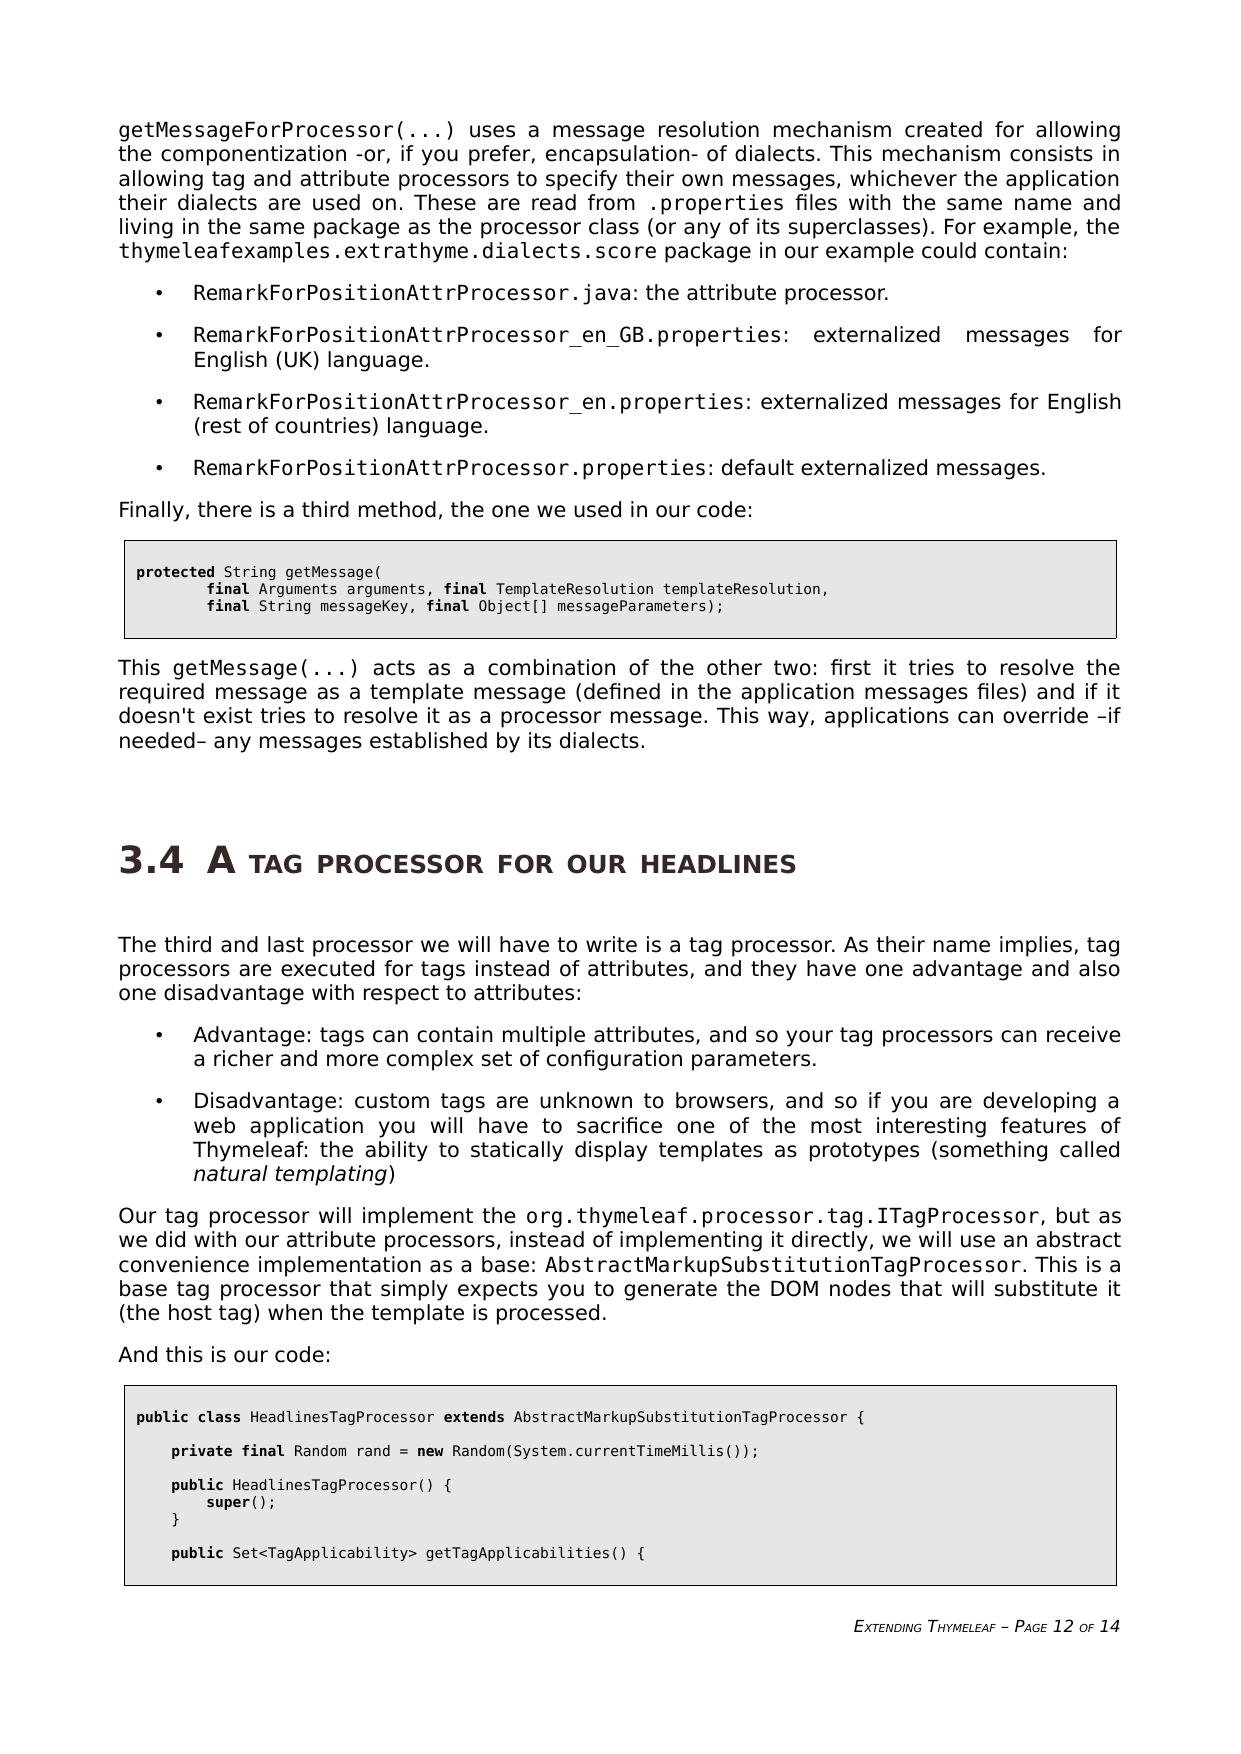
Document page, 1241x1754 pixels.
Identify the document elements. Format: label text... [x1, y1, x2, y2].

text The third and last processor we will have to write is a tag processor. As their name implies, tag processors are executed for tags instead of attributes, and they have one advantage and also one disadvantage with respect to attributes: [118, 933, 1122, 1005]
list Disadvantage: custom tags are unknown to browsers, and so if you are developing a web application you will have to sacrifice one of the most interesting features of Thymeleaf: the ability to statically display templates as prototypes (something called natural templating) [156, 1089, 1122, 1186]
list Advantage: tags can contain multiple attributes, and so your tag processors can receive a richer and more complex set of configuration parameters. [156, 1023, 1122, 1072]
text Finally, there is a third method, the one we used in our code: [118, 498, 1122, 522]
subtitle A tag processor for our headlines [118, 839, 1122, 882]
list RemarkForPositionAttrProcessor.java: the attribute processor. [156, 281, 1122, 306]
text getMessageForProcessor(...) uses a message resolution mechanism created for allowing the componentization ‐or, if you prefer, encapsulation‐ of dialects. This mechanism consists in allowing tag and attribute processors to specify their own messages, whichever the application their dialects are used on. These are read from .properties files with the same name and living in the same package as the processor class (or any of its superclasses). For example, the thymeleafexamples.extrathyme.dialects.score package in our example could contain: [118, 118, 1122, 264]
text Our tag processor will implement the org.thymeleaf.processor.tag.ITagProcessor, but as we did with our attribute processors, instead of implementing it directly, we will use an abstract convenience implementation as a base: AbstractMarkupSubstitutionTagProcessor. This is a base tag processor that simply expects you to generate the DOM nodes that will substitute it (the host tag) when the template is processed. [118, 1204, 1122, 1326]
list RemarkForPositionAttrProcessor_en_GB.properties: externalized messages for English (UK) language. [156, 323, 1122, 372]
text This getMessage(...) acts as a combination of the other two: first it tries to resolve the required message as a template message (defined in the application messages files) and if it doesn't exist tries to resolve it as a processor message. This way, applications can override –if needed– any messages established by its dialects. [118, 656, 1122, 753]
text And this is our code: [118, 1343, 1122, 1367]
text protected String getMessage( final Arguments arguments, final TemplateResolution templateResolution, final String messageKey, final Object[] messageParameters); [125, 541, 1116, 638]
list RemarkForPositionAttrProcessor.properties: default externalized messages. [156, 456, 1122, 480]
text public class HeadlinesTagProcessor extends AbstractMarkupSubstitutionTagProcessor { private final Random rand = new Random(System.currentTimeMillis()); public HeadlinesTagProcessor() { super(); } public Set<TagApplicability> getTagApplicabilities() { [125, 1386, 1116, 1585]
list RemarkForPositionAttrProcessor_en.properties: externalized messages for English (rest of countries) language. [156, 390, 1122, 438]
